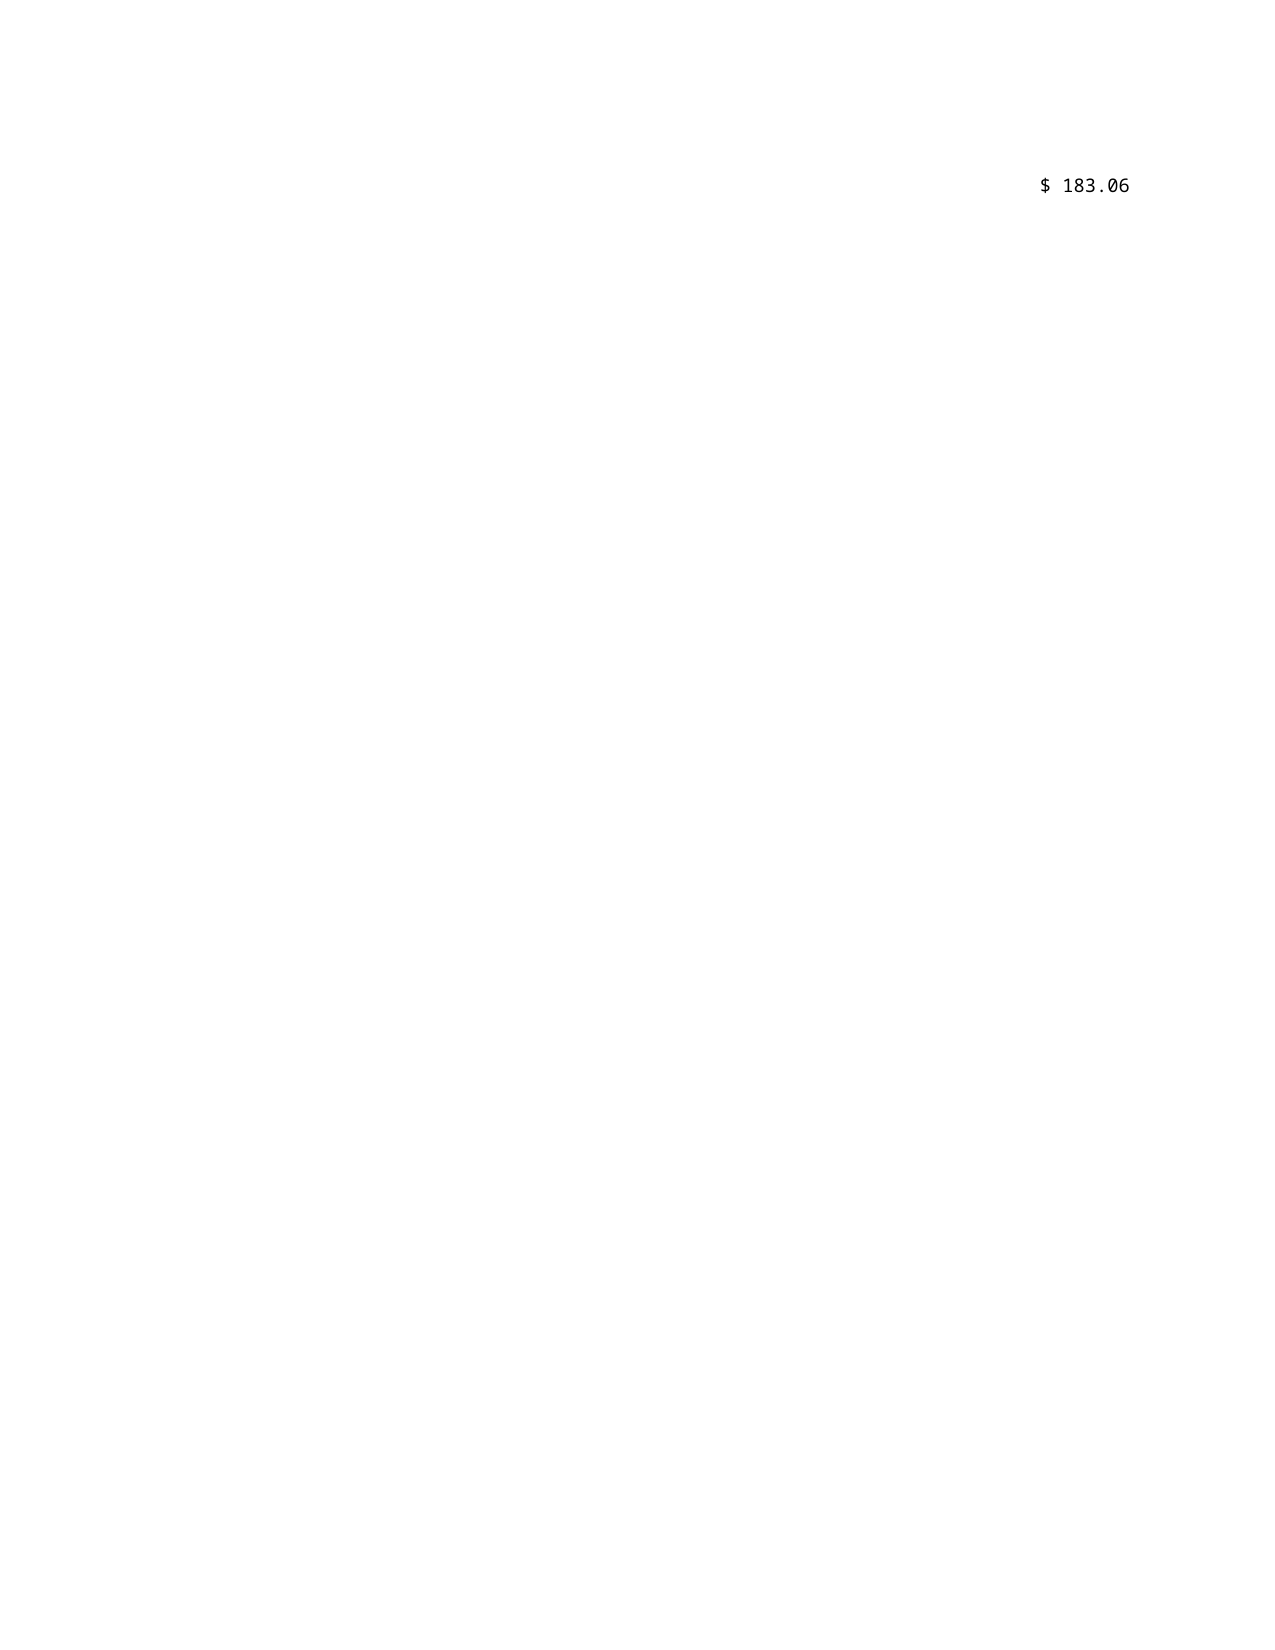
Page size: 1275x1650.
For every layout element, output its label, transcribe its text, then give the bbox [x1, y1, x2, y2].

text $ 183.06 [118, 172, 1252, 198]
